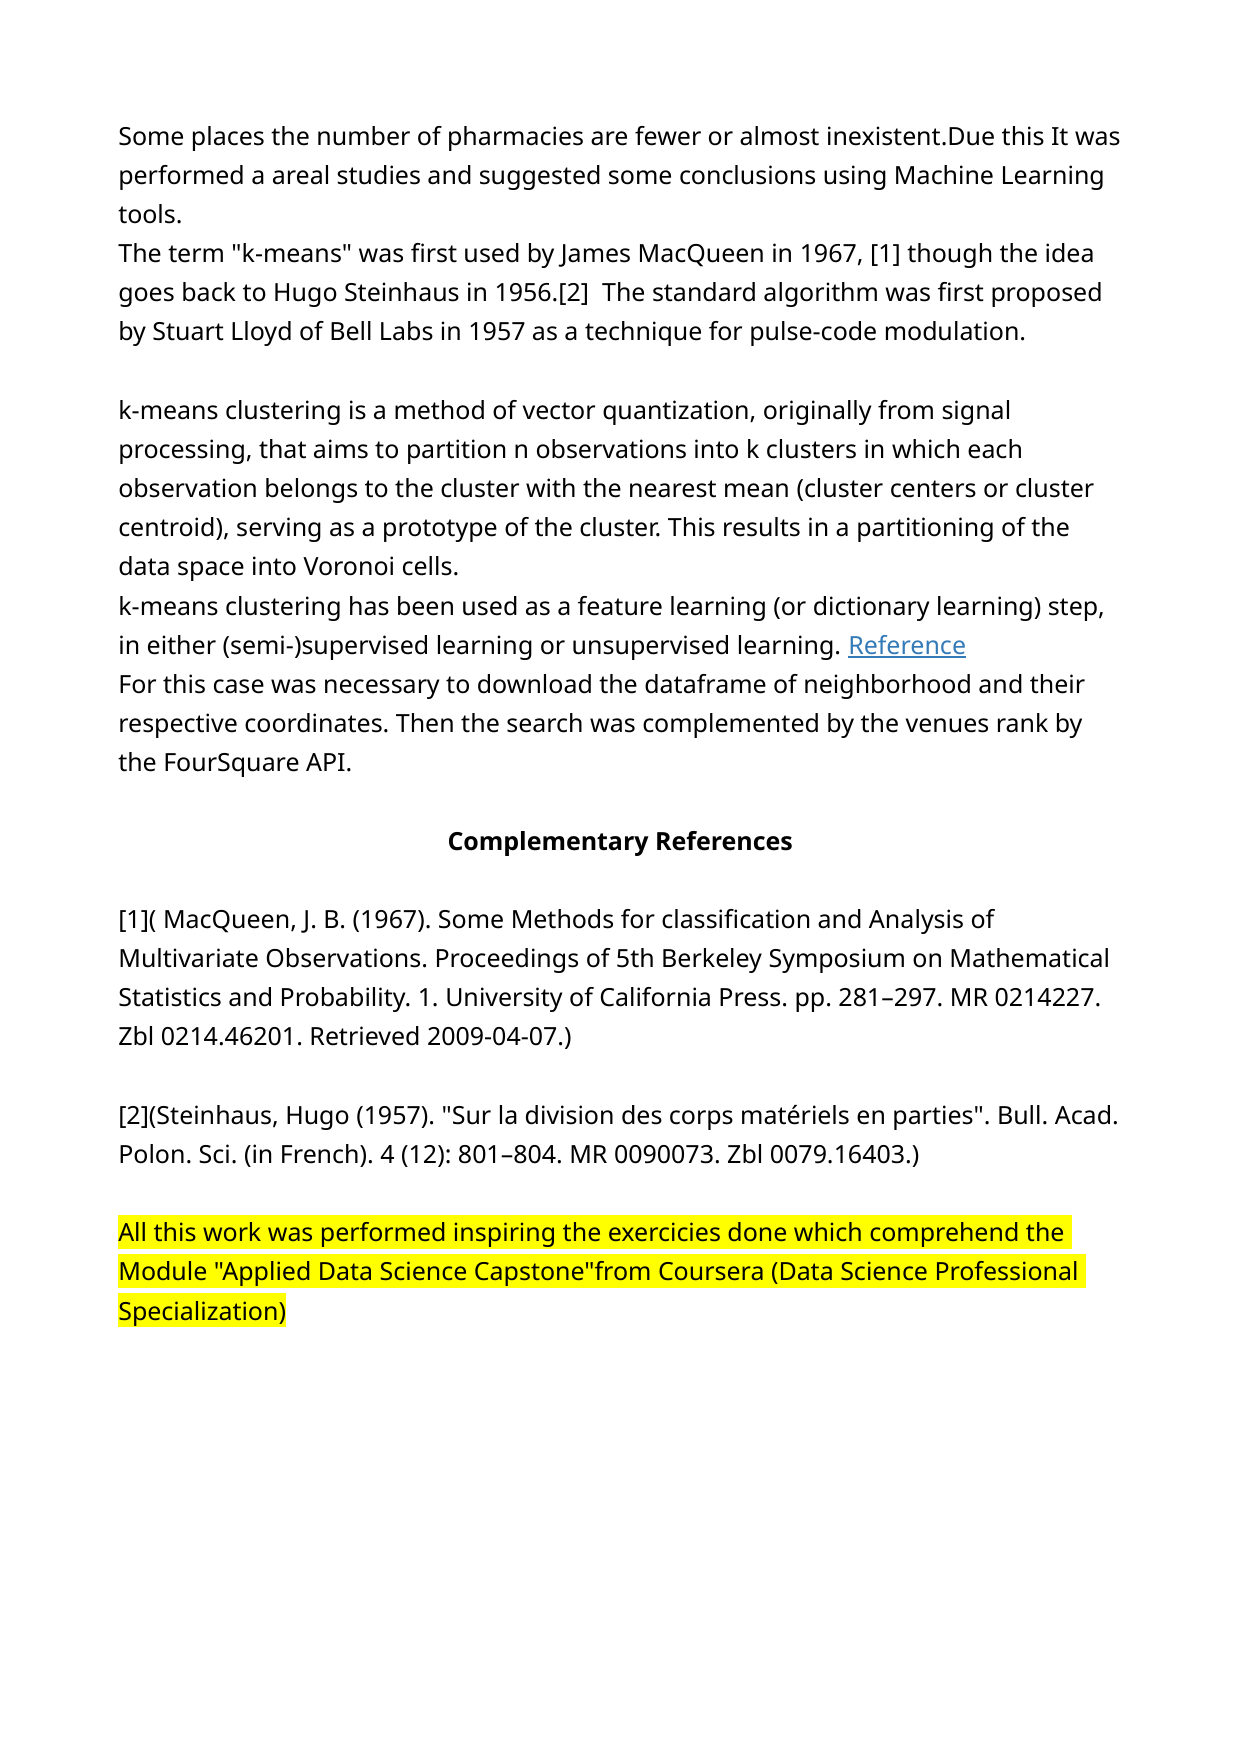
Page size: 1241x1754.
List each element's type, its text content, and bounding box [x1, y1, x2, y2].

subtitle k-means clustering is a method of vector quantization, originally from signal processing, that aims to partition n observations into k clusters in which each observation belongs to the cluster with the nearest mean (cluster centers or cluster centroid), serving as a prototype of the cluster. This results in a partitioning of the data space into Voronoi cells. [118, 392, 1122, 583]
subtitle k-means clustering has been used as a feature learning (or dictionary learning) step, in either (semi-)supervised learning or unsupervised learning. Reference [118, 588, 1122, 661]
subtitle [1]( MacQueen, J. B. (1967). Some Methods for classification and Analysis of Multivariate Observations. Proceedings of 5th Berkeley Symposium on Mathematical Statistics and Probability. 1. University of California Press. pp. 281–297. MR 0214227. Zbl 0214.46201. Retrieved 2009-04-07.) [118, 901, 1122, 1053]
subtitle [2](Steinhaus, Hugo (1957). "Sur la division des corps matériels en parties". Bull. Acad. Polon. Sci. (in French). 4 (12): 801–804. MR 0090073. Zbl 0079.16403.) [118, 1097, 1122, 1171]
subtitle Some places the number of pharmacies are fewer or almost inexistent.Due this It was performed a areal studies and suggested some conclusions using Machine Learning tools. [118, 118, 1122, 231]
text All this work was performed inspiring the exercicies done which comprehend the Module "Applied Data Science Capstone"from Coursera (Data Science Professional Specialization) [118, 1215, 1122, 1327]
subtitle The term "k-means" was first used by James MacQueen in 1967, [1] though the idea goes back to Hugo Steinhaus in 1956.[2] The standard algorithm was first proposed by Stuart Lloyd of Bell Labs in 1957 as a technique for pulse-code modulation. [118, 236, 1122, 348]
text Complementary References [118, 823, 1122, 857]
subtitle For this case was necessary to download the dataframe of neighborhood and their respective coordinates. Then the search was complemented by the venues rank by the FourSquare API. [118, 666, 1122, 779]
